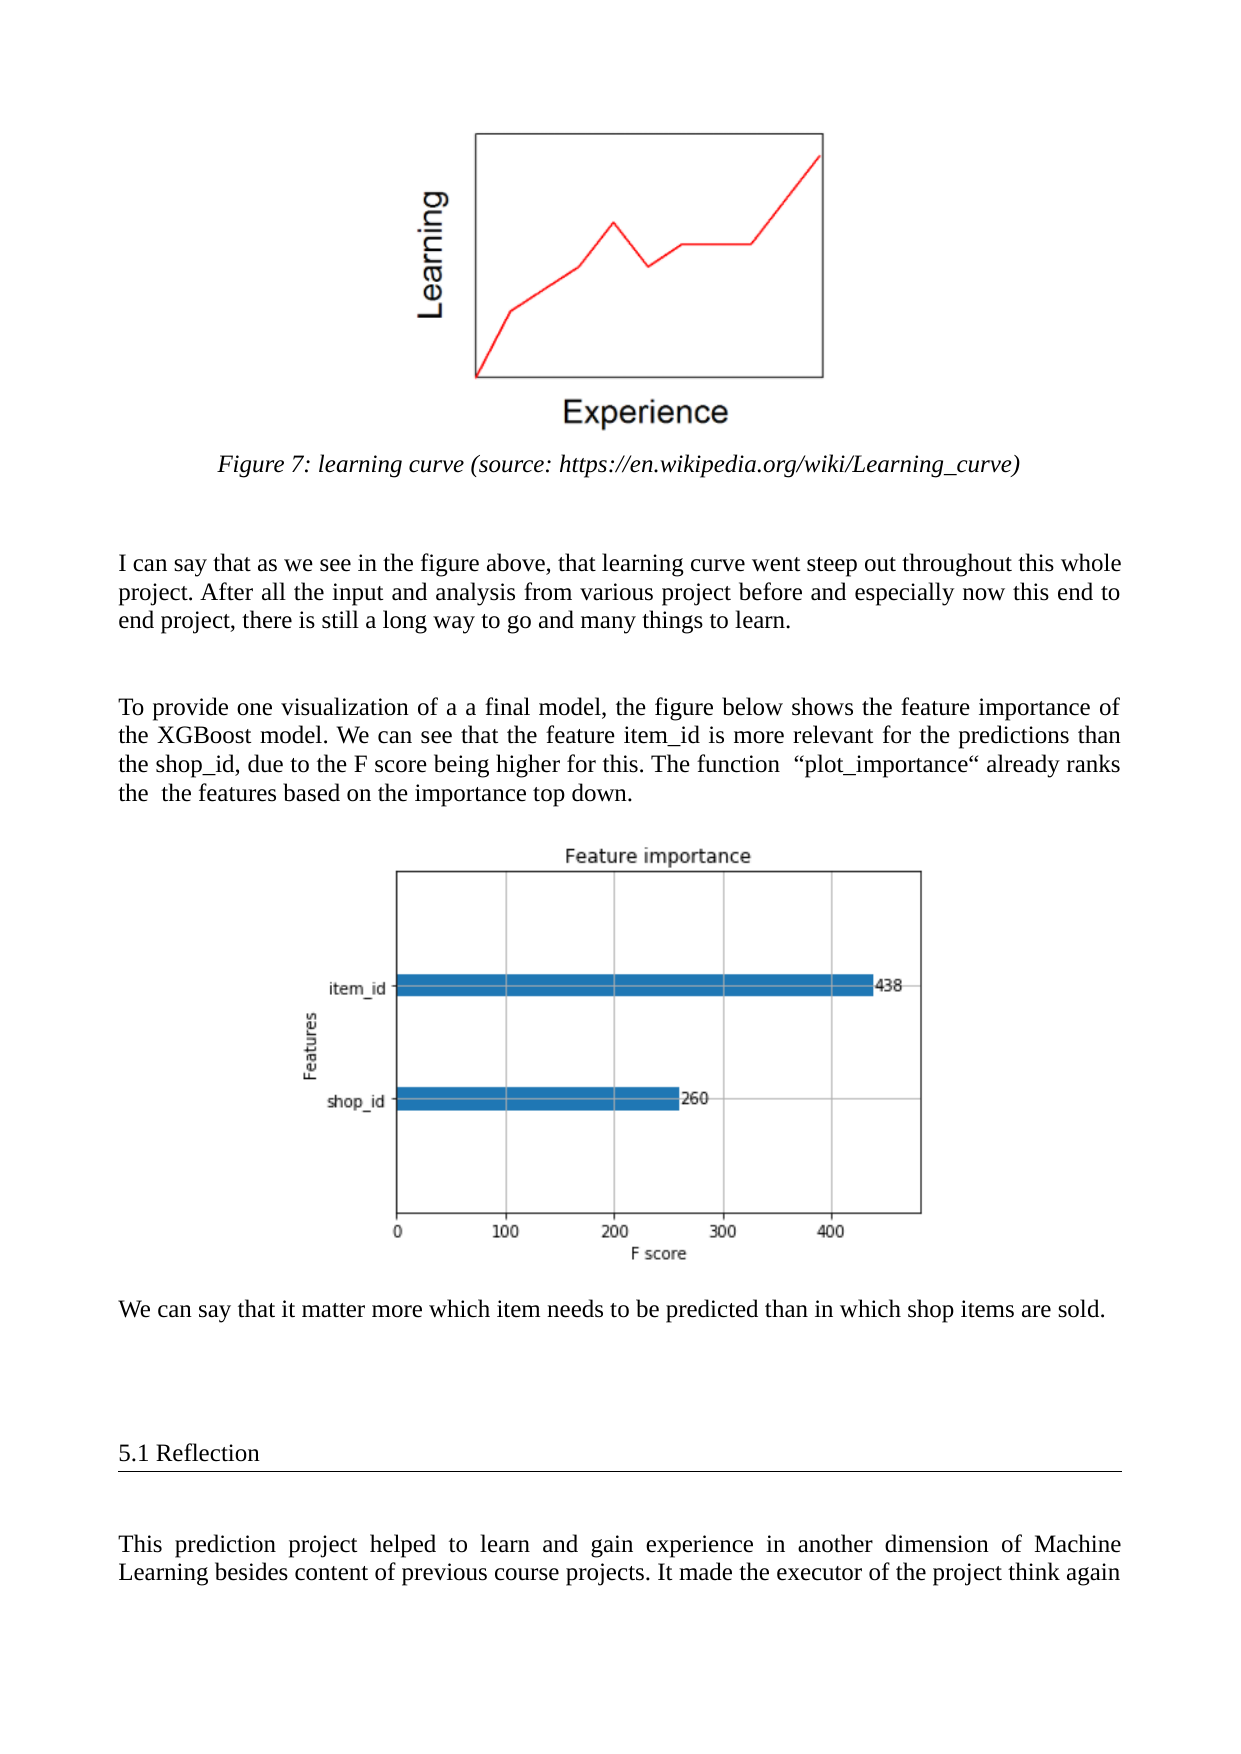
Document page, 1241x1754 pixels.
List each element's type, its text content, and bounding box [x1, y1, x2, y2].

text 5.1 Reflection [118, 1438, 1122, 1471]
picture [296, 835, 944, 1266]
text We can say that it matter more which item needs to be predicted than in which shop items are sold. [118, 1294, 1122, 1323]
text To provide one visualization of a a final model, the figure below shows the feature importance of the XGBoost model. We can see that the feature item_id is more relevant for the predictions than the shop_id, due to the F score being higher for this. The function “plot_importance“ already ranks the the features based on the importance top down. [118, 692, 1122, 807]
picture [406, 118, 834, 437]
text This prediction project helped to learn and gain experience in another dimension of Machine Learning besides content of previous course projects. It made the executor of the project think again [118, 1529, 1122, 1586]
text Figure 7: learning curve (source: https://en.wikipedia.org/wiki/Learning_curve) [118, 449, 1122, 478]
text I can say that as we see in the figure above, that learning curve went steep out throughout this whole project. After all the input and analysis from various project before and especially now this end to end project, there is still a long way to go and many things to learn. [118, 548, 1122, 634]
